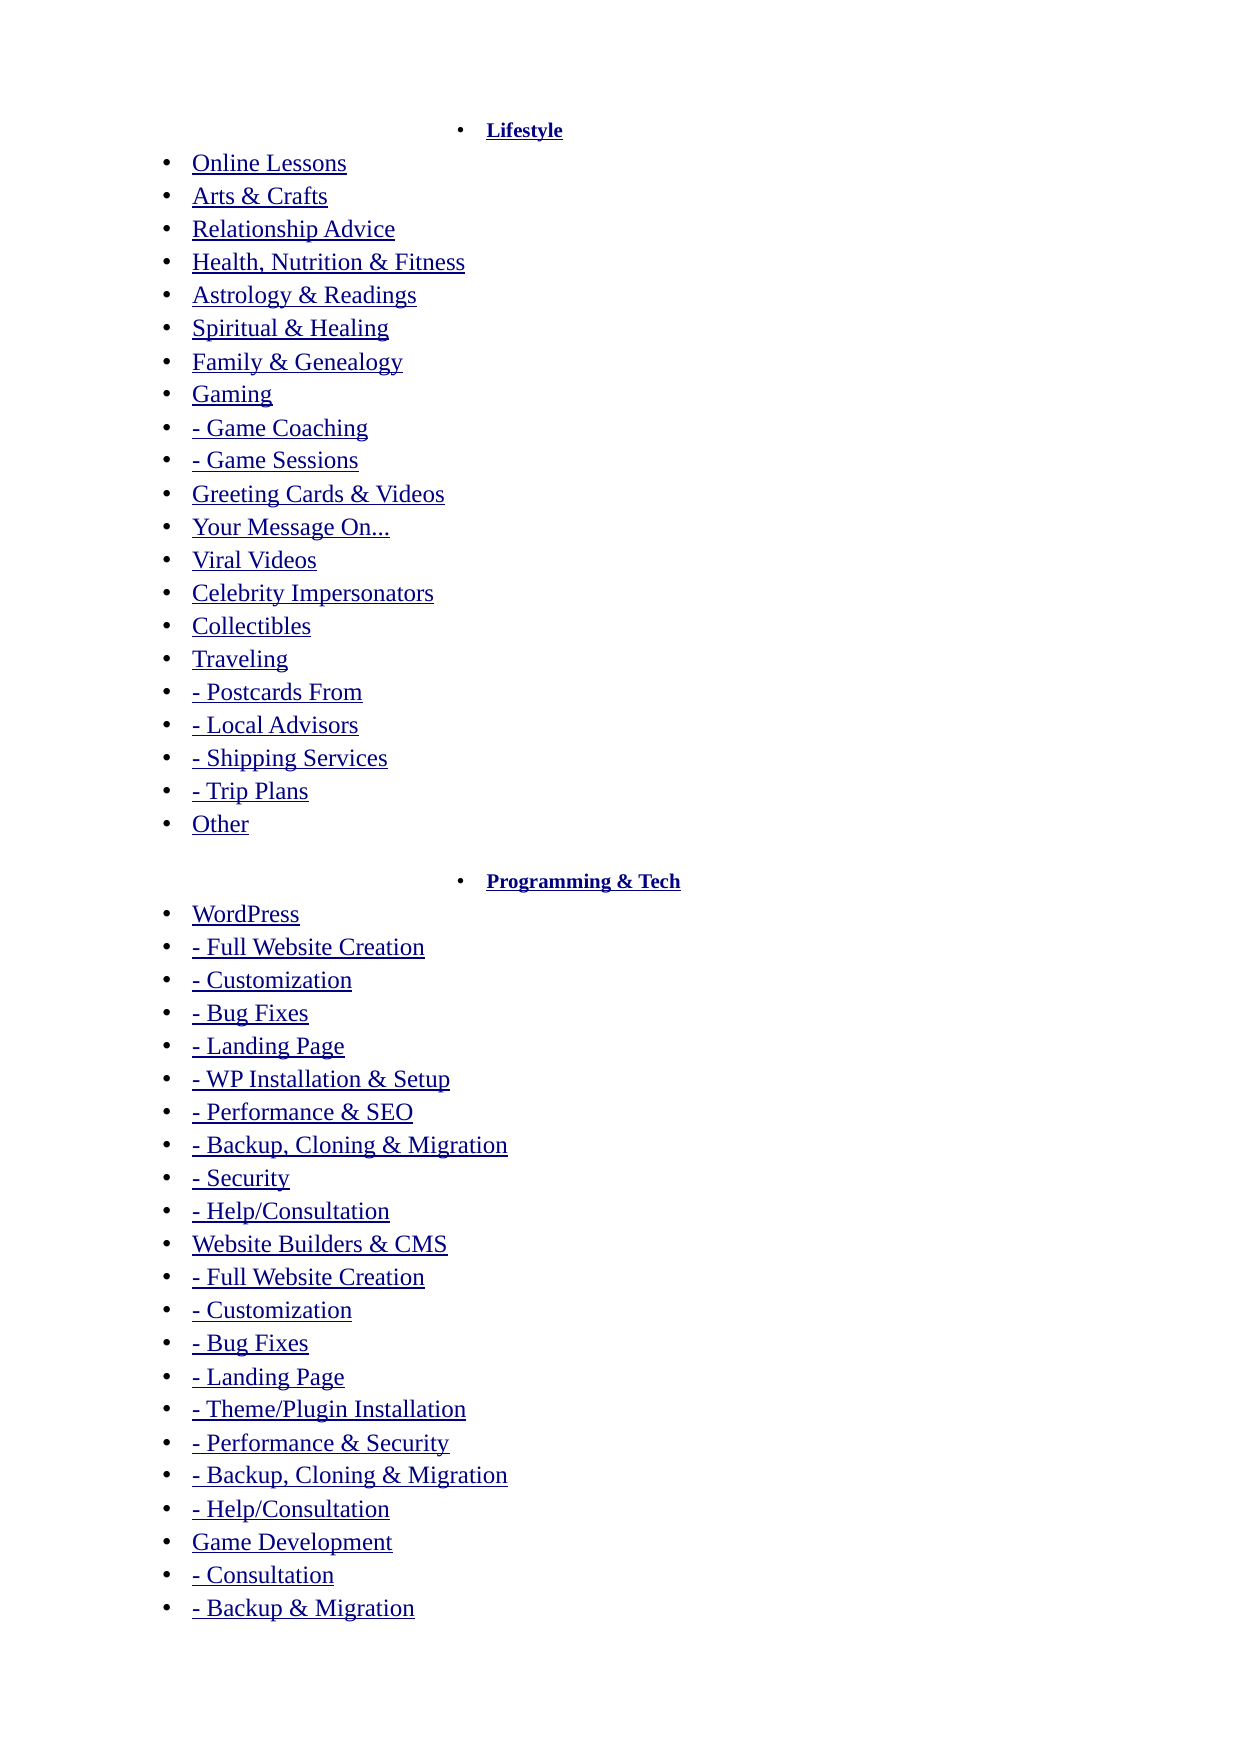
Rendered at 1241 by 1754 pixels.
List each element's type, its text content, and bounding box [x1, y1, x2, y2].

list - Theme/Plugin Installation [162, 1394, 1122, 1423]
list WordPress [162, 899, 1122, 928]
list Celebrity Impersonators [162, 578, 1122, 606]
list - Help/Consultation [162, 1494, 1122, 1522]
list - Landing Page [162, 1362, 1122, 1390]
list Other [162, 809, 1122, 838]
list Collectibles [162, 611, 1122, 639]
list - Security [162, 1163, 1122, 1192]
list Your Message On... [162, 512, 1122, 540]
list - Backup, Cloning & Migration [162, 1461, 1122, 1489]
subtitle Lifestyle [457, 118, 1122, 142]
subtitle Programming & Tech [457, 869, 1122, 893]
list Website Builders & CMS [162, 1229, 1122, 1258]
list - Customization [162, 1296, 1122, 1324]
list - Customization [162, 965, 1122, 994]
list - Performance & Security [162, 1428, 1122, 1456]
list - Local Advisors [162, 710, 1122, 738]
list - Postcards From [162, 677, 1122, 706]
list Viral Videos [162, 545, 1122, 573]
list - Backup, Cloning & Migration [162, 1130, 1122, 1159]
list Astrology & Readings [162, 281, 1122, 309]
list - Game Coaching [162, 413, 1122, 441]
list - Full Website Creation [162, 1262, 1122, 1291]
list - Performance & SEO [162, 1097, 1122, 1126]
list - Help/Consultation [162, 1196, 1122, 1225]
list Relationship Advice [162, 214, 1122, 243]
list - Full Website Creation [162, 932, 1122, 961]
list - Bug Fixes [162, 998, 1122, 1027]
list Family & Genealogy [162, 347, 1122, 375]
list - Game Sessions [162, 446, 1122, 474]
list - Consultation [162, 1560, 1122, 1588]
list Spiritual & Healing [162, 313, 1122, 342]
list Health, Nutrition & Fitness [162, 247, 1122, 276]
list - WP Installation & Setup [162, 1064, 1122, 1093]
list - Shipping Services [162, 743, 1122, 772]
list Greeting Cards & Videos [162, 479, 1122, 507]
list - Landing Page [162, 1031, 1122, 1060]
list Online Lessons [162, 148, 1122, 177]
list Game Development [162, 1527, 1122, 1555]
list Traveling [162, 644, 1122, 672]
list - Backup & Migration [162, 1593, 1122, 1621]
list - Trip Plans [162, 776, 1122, 804]
list - Bug Fixes [162, 1328, 1122, 1357]
list Arts & Crafts [162, 181, 1122, 210]
list Gaming [162, 379, 1122, 408]
